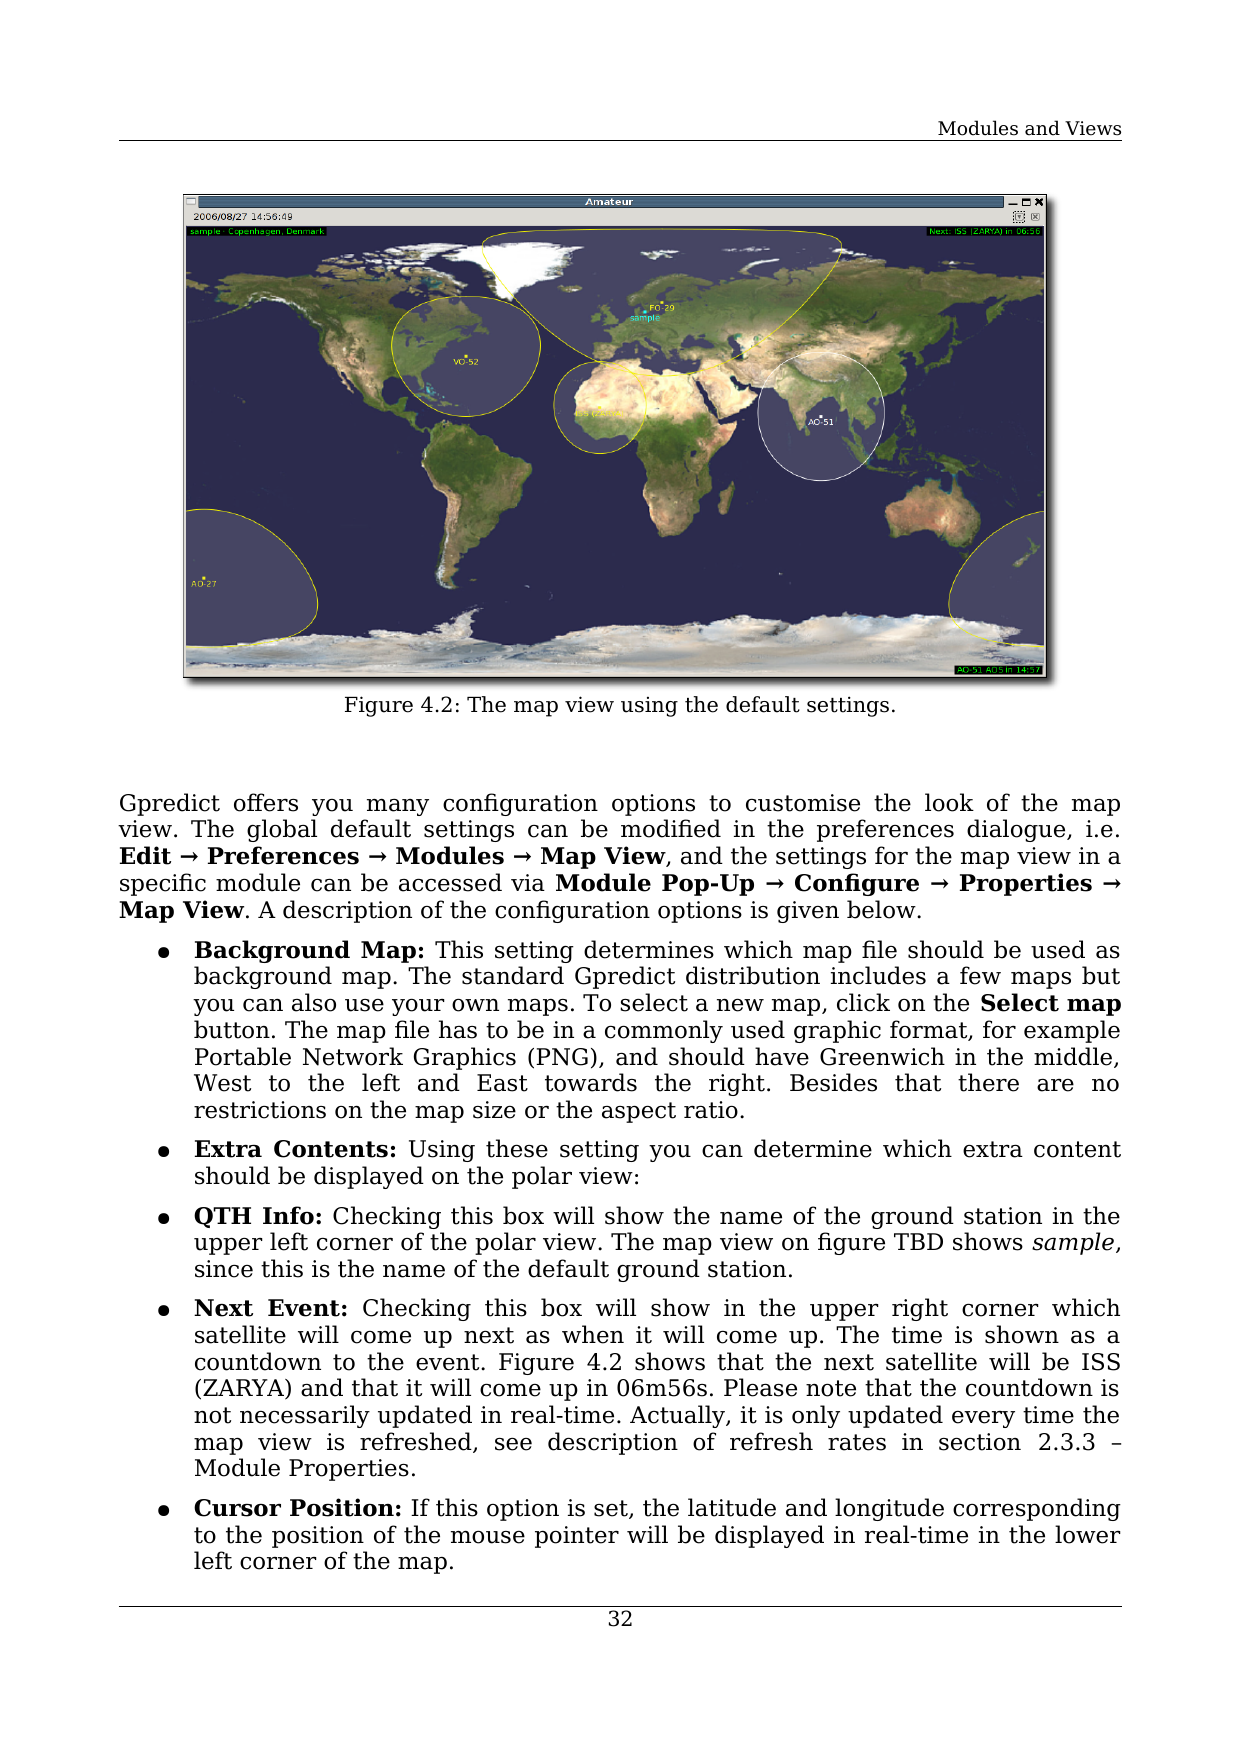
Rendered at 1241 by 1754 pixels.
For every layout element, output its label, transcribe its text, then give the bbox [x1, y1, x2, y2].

text Gpredict offers you many configuration options to customise the look of the map view. The global default settings can be modified in the preferences dialogue, i.e. Edit → Preferences → Modules → Map View, and the settings for the map view in a specific module can be accessed via Module Pop-Up → Configure → Properties → Map View. A description of the configuration options is given below. [118, 790, 1122, 924]
picture [177, 189, 1064, 694]
list QTH Info: Checking this box will show the name of the ground station in the upper left corner of the polar view. The map view on figure TBD shows sample, since this is the name of the default ground station. [156, 1202, 1122, 1283]
list Cursor Position: If this option is set, the latitude and longitude corresponding to the position of the mouse pointer will be displayed in real-time in the lower left corner of the map. [156, 1495, 1122, 1575]
list Next Event: Checking this box will show in the upper right corner which satellite will come up next as when it will come up. The time is shown as a countdown to the event. Figure 4.2 shows that the next satellite will be ISS (ZARYA) and that it will come up in 06m56s. Please note that the countdown is not necessarily updated in real-time. Actually, it is only updated every time the map view is refreshed, see description of refresh rates in section 2.3.3 – Module Properties. [156, 1295, 1122, 1482]
text Figure 4.2: The map view using the default settings. [177, 694, 1063, 717]
list Extra Contents: Using these setting you can determine which extra content should be displayed on the polar view: [156, 1136, 1122, 1190]
list Background Map: This setting determines which map file should be used as background map. The standard Gpredict distribution includes a few maps but you can also use your own maps. To select a new map, click on the Select map button. The map file has to be in a commonly used graphic format, for example Portable Network Graphics (PNG), and should have Greenwich in the middle, West to the left and East towards the right. Besides that there are no restrictions on the map size or the aspect ratio. [156, 937, 1122, 1124]
